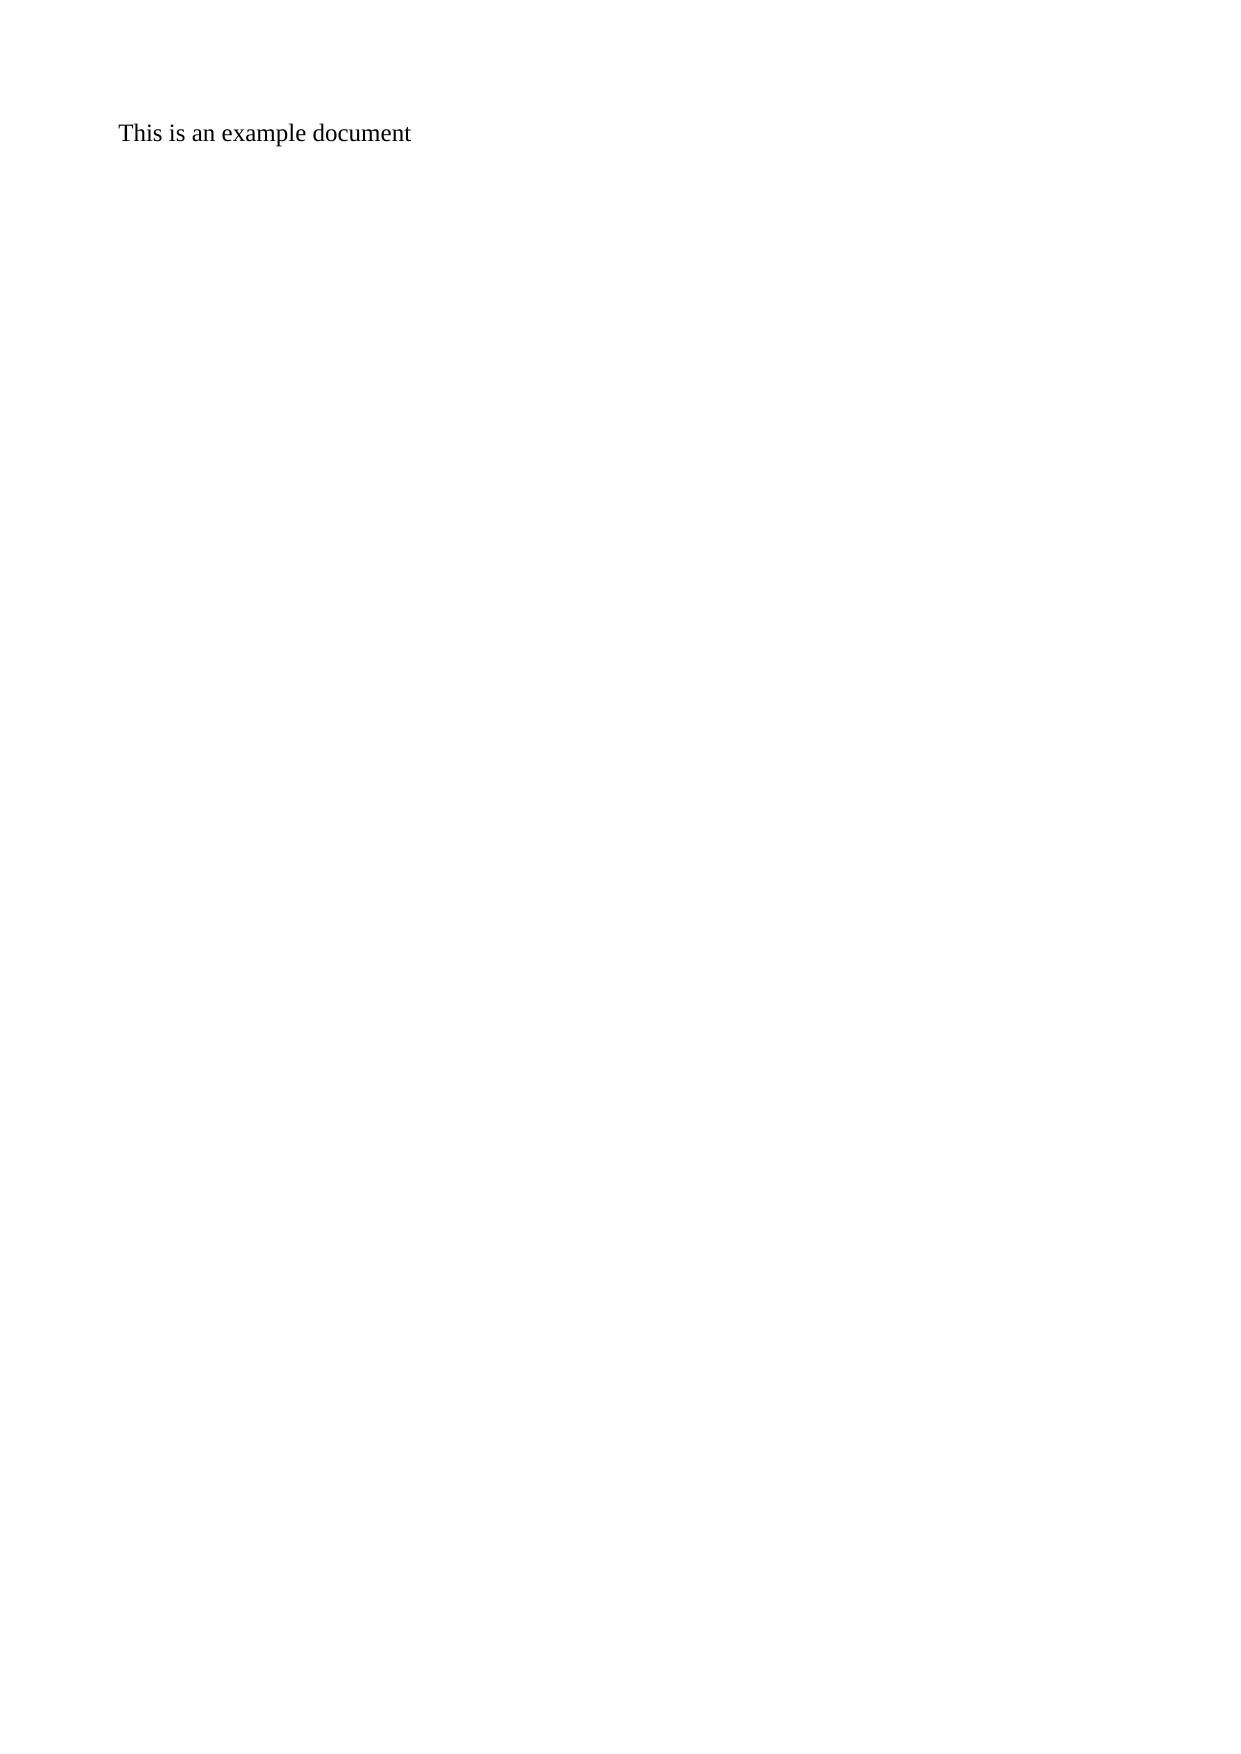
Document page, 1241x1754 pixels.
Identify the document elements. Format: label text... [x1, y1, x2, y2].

text This is an example document [118, 118, 1122, 147]
